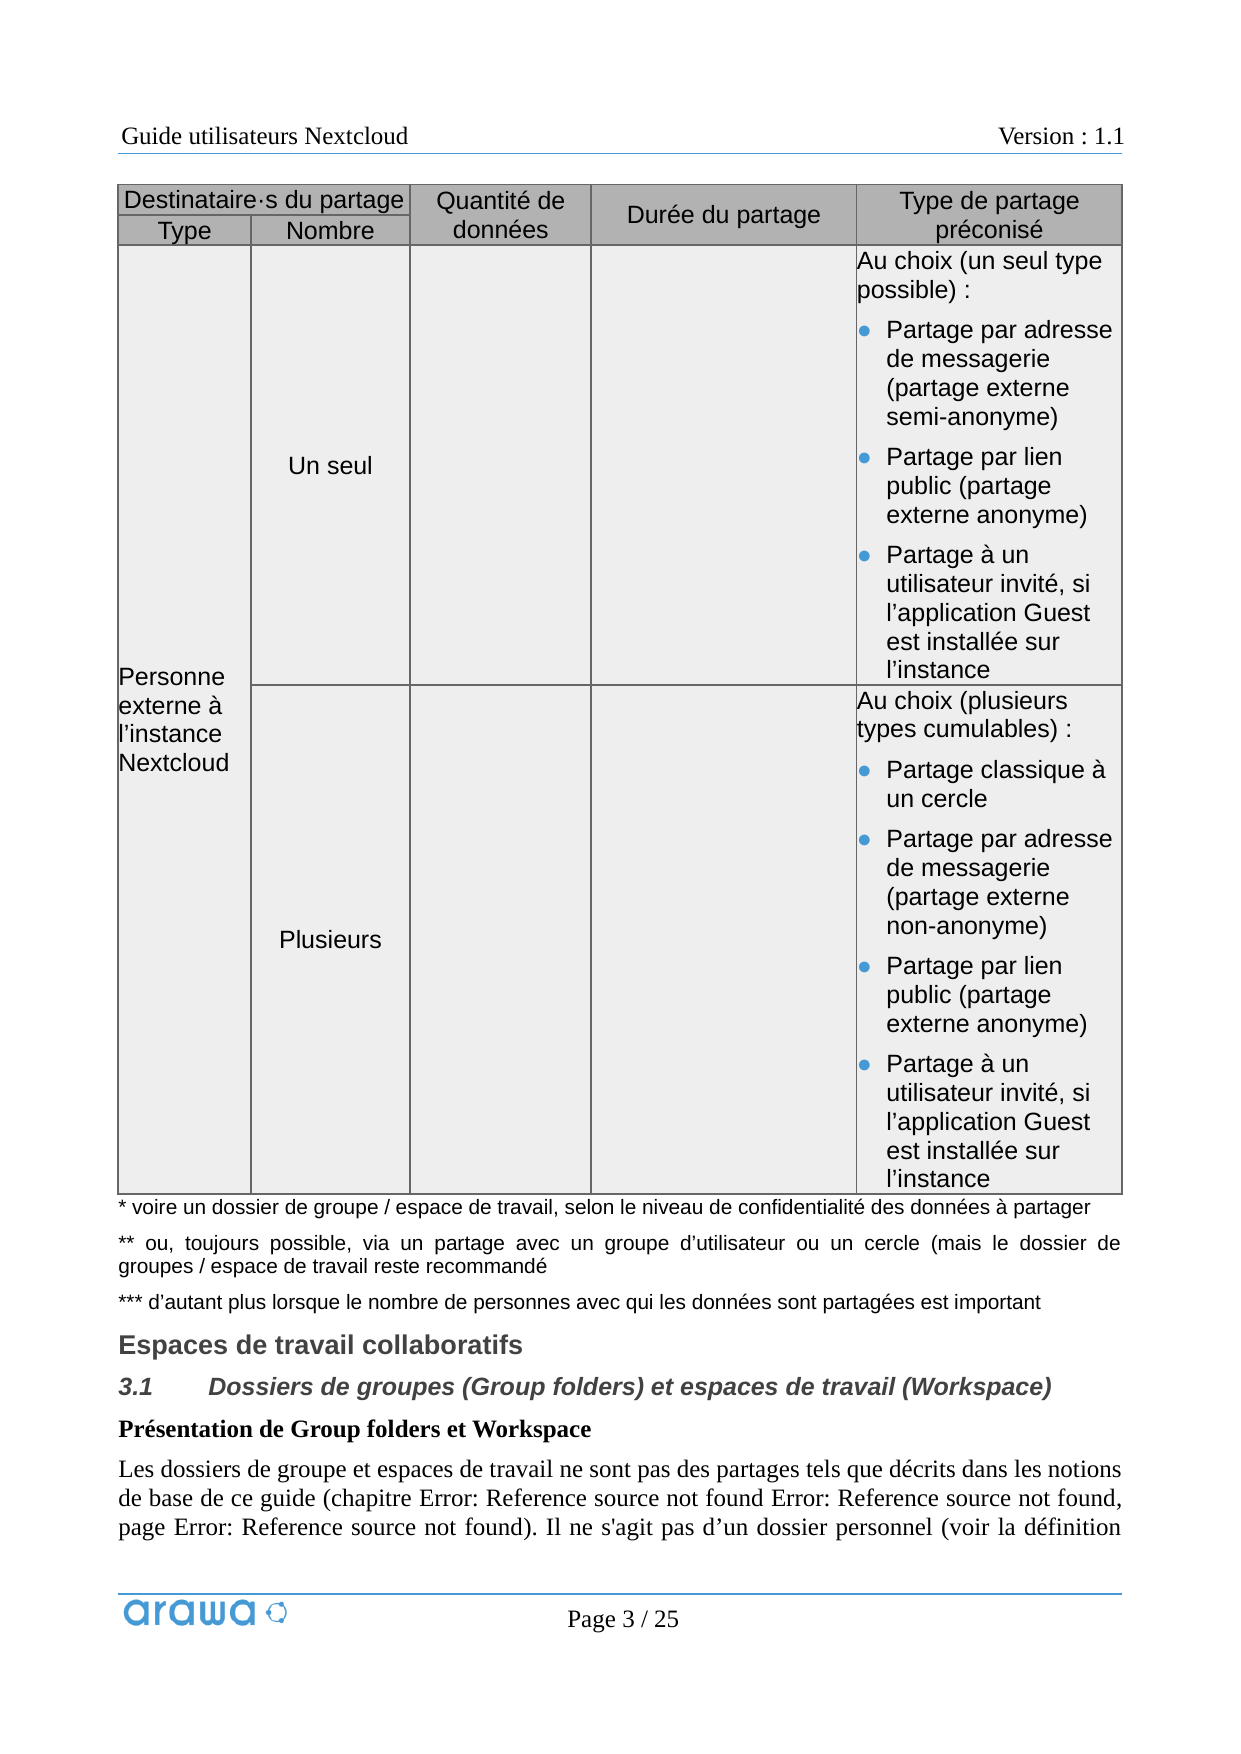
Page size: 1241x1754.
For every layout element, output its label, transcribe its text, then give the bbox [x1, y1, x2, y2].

table_cell Au choix (un seul type possible) : Partage par adresse de messagerie (partage externe semi-anonyme) Partage par lien public (partage externe anonyme) Partage à un utilisateur invité, si l’application Guest est installée sur l’instance [857, 246, 1121, 684]
table_cell Un seul [252, 246, 409, 684]
table_header Destinataire·s du partage [119, 185, 409, 214]
picture [121, 1597, 290, 1628]
subtitle Dossiers de groupes (Group folders) et espaces de travail (Workspace) [118, 1372, 1122, 1401]
table_cell Nombre [252, 216, 409, 244]
text ** ou, toujours possible, via un partage avec un groupe d’utilisateur ou un cercle (mais le dossier de groupes / espace de travail reste recommandé [118, 1230, 1122, 1278]
table_cell Personne externe à l’instance Nextcloud [119, 246, 250, 1193]
table_header Durée du partage [592, 185, 856, 244]
table_cell [592, 246, 856, 684]
subtitle Espaces de travail collaboratifs [118, 1329, 1122, 1360]
text Les dossiers de groupe et espaces de travail ne sont pas des partages tels que décrits dans les notions de base de ce guide (chapitre Erreur : source de la référence non trouvée Erreur : source de la référence non trouvée, page Erreur : source de la référence non trouvée). Il ne s'agit pas d’un dossier personnel (voir la définition des propriétaires de dossiers, chapitre Erreur : source de la référence non trouvée Erreur : source de la référence non trouvée, page Erreur : source de la référence non trouvée de ce guide), mais d’un dossier spécial, rendu accessible à plusieurs utilisateurs en fonction de leur appartenance à des groupes d’utilisateurs Nextcloud. Ce dossier de groupe ou espace de travail est créé et géré par un administrateur de l’instance Nextcloud (ou un administrateur délégué). [118, 1454, 1122, 1540]
text Présentation de Group folders et Workspace [118, 1414, 1122, 1442]
table_cell [411, 246, 590, 684]
table_cell [411, 686, 590, 1193]
text *** d’autant plus lorsque le nombre de personnes avec qui les données sont partagées est important [118, 1290, 1122, 1314]
table_cell [592, 686, 856, 1193]
text * voire un dossier de groupe / espace de travail, selon le niveau de confidentialité des données à partager [118, 1195, 1122, 1219]
table_cell Au choix (plusieurs types cumulables) : Partage classique à un cercle Partage par adresse de messagerie (partage externe non-anonyme) Partage par lien public (partage externe anonyme) Partage à un utilisateur invité, si l’application Guest est installée sur l’instance [857, 686, 1121, 1193]
table_header Quantité de données [411, 185, 590, 244]
table_cell Type [119, 216, 250, 244]
table_header Type de partage préconisé [857, 185, 1121, 244]
table_cell Plusieurs [252, 686, 409, 1193]
